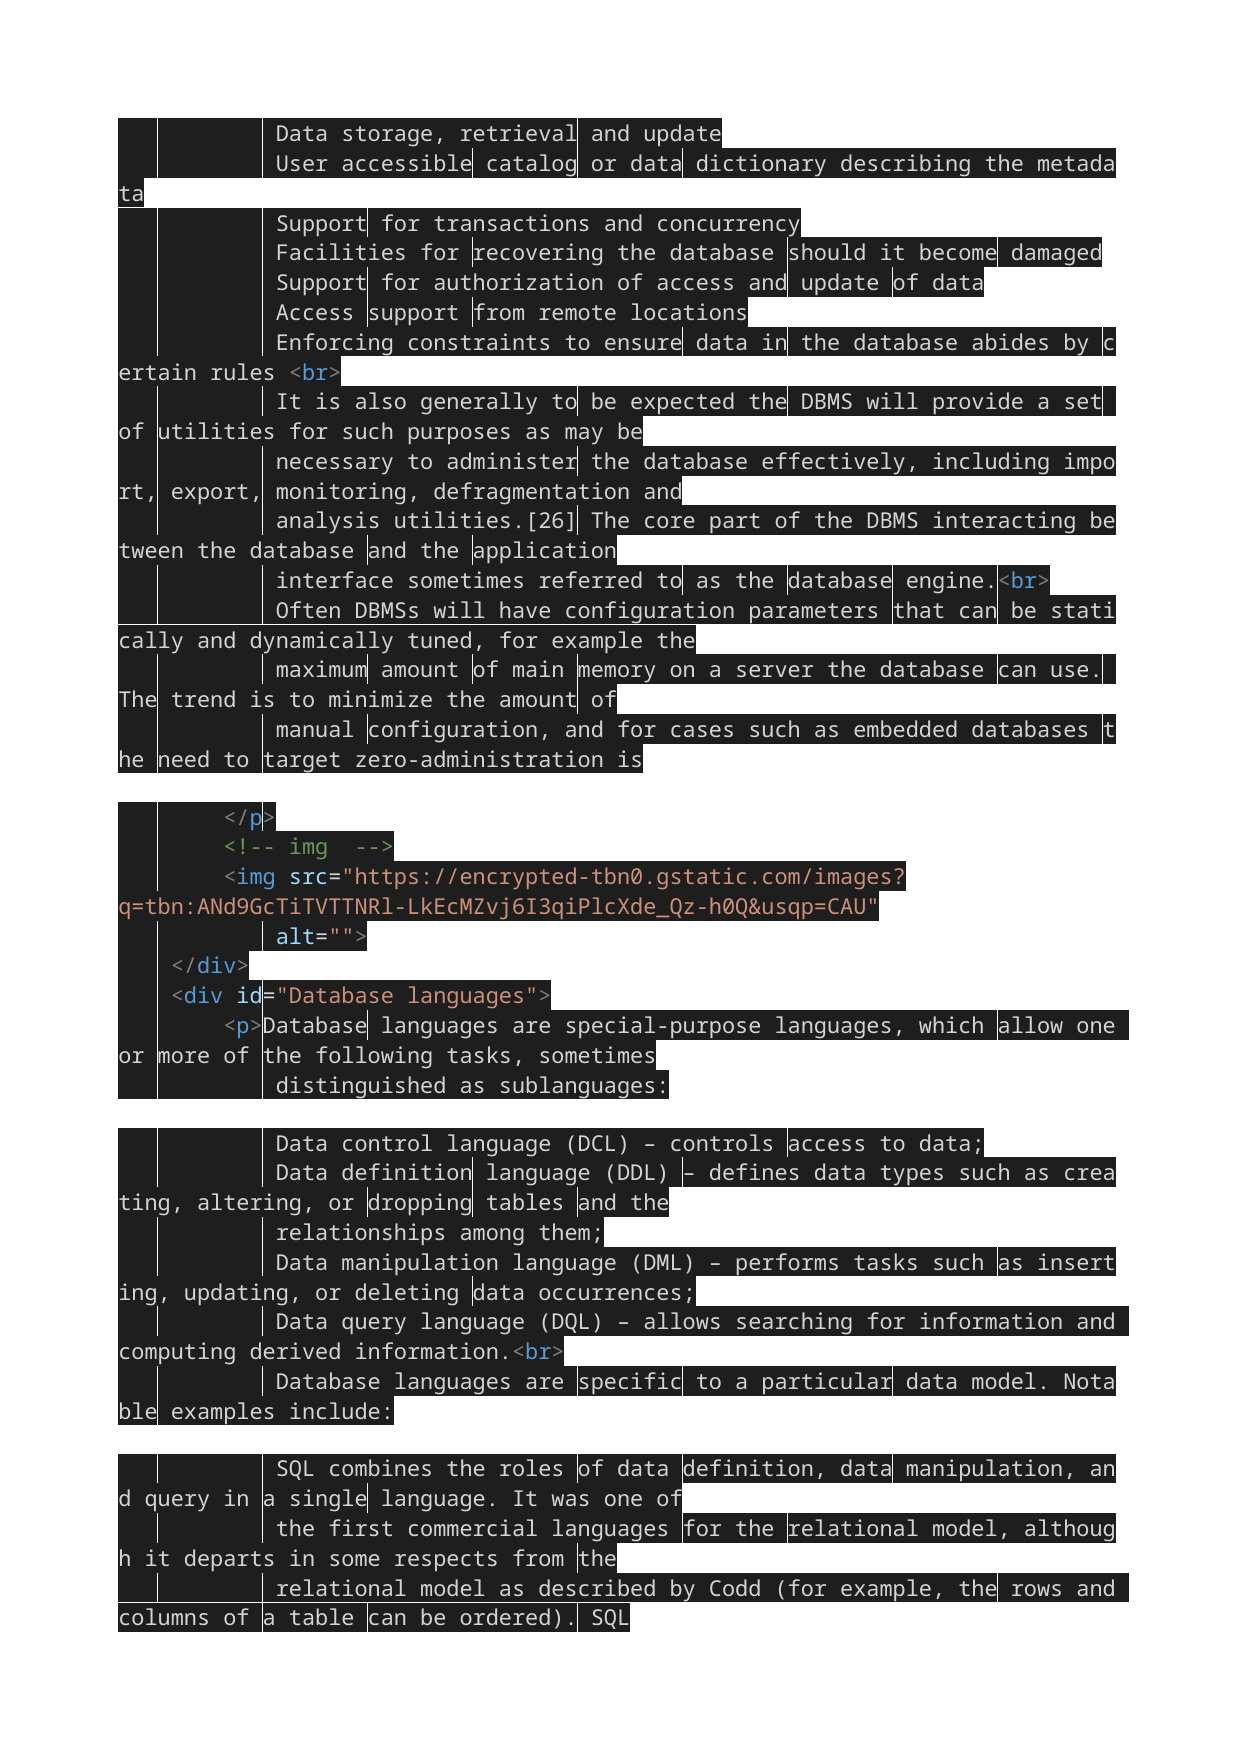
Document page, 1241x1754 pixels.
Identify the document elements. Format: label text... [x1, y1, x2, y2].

text Support for transactions and concurrency [118, 207, 1122, 237]
text SQL combines the roles of data definition, data manipulation, and query in a single language. It was one of [118, 1453, 1122, 1513]
text <div id="Database languages"> [118, 980, 1122, 1010]
text <img src="https://encrypted-tbn0.gstatic.com/images?q=tbn:ANd9GcTiTVTTNRl-LkEcMZvj6I3qiPlcXde_Qz-h0Q&usqp=CAU" [118, 861, 1122, 921]
text relational model as described by Codd (for example, the rows and columns of a table can be ordered). SQL [118, 1573, 1122, 1632]
text manual configuration, and for cases such as embedded databases the need to target zero-administration is [118, 714, 1122, 773]
text User accessible catalog or data dictionary describing the metadata [118, 148, 1122, 207]
text Data storage, retrieval and update [118, 118, 1122, 148]
text relationships among them; [118, 1217, 1122, 1247]
text <p>Database languages are special-purpose languages, which allow one or more of the following tasks, sometimes [118, 1010, 1122, 1070]
text Often DBMSs will have configuration parameters that can be statically and dynamically tuned, for example the [118, 595, 1122, 654]
text alt=""> [118, 921, 1122, 951]
text </div> [118, 951, 1122, 980]
text interface sometimes referred to as the database engine.<br> [118, 565, 1122, 595]
text </p> [118, 802, 1122, 831]
text necessary to administer the database effectively, including import, export, monitoring, defragmentation and [118, 446, 1122, 505]
text Data manipulation language (DML) – performs tasks such as inserting, updating, or deleting data occurrences; [118, 1247, 1122, 1306]
text Access support from remote locations [118, 297, 1122, 327]
text Data definition language (DDL) – defines data types such as creating, altering, or dropping tables and the [118, 1157, 1122, 1217]
text Database languages are specific to a particular data model. Notable examples include: [118, 1366, 1122, 1425]
text It is also generally to be expected the DBMS will provide a set of utilities for such purposes as may be [118, 386, 1122, 446]
text the first commercial languages for the relational model, although it departs in some respects from the [118, 1513, 1122, 1573]
text <!-- img --> [118, 831, 1122, 861]
text maximum amount of main memory on a server the database can use. The trend is to minimize the amount of [118, 654, 1122, 714]
text Enforcing constraints to ensure data in the database abides by certain rules <br> [118, 327, 1122, 386]
text Support for authorization of access and update of data [118, 267, 1122, 297]
text Facilities for recovering the database should it become damaged [118, 237, 1122, 267]
text Data query language (DQL) – allows searching for information and computing derived information.<br> [118, 1306, 1122, 1366]
text distinguished as sublanguages: [118, 1070, 1122, 1099]
text Data control language (DCL) – controls access to data; [118, 1127, 1122, 1157]
text analysis utilities.[26] The core part of the DBMS interacting between the database and the application [118, 505, 1122, 565]
